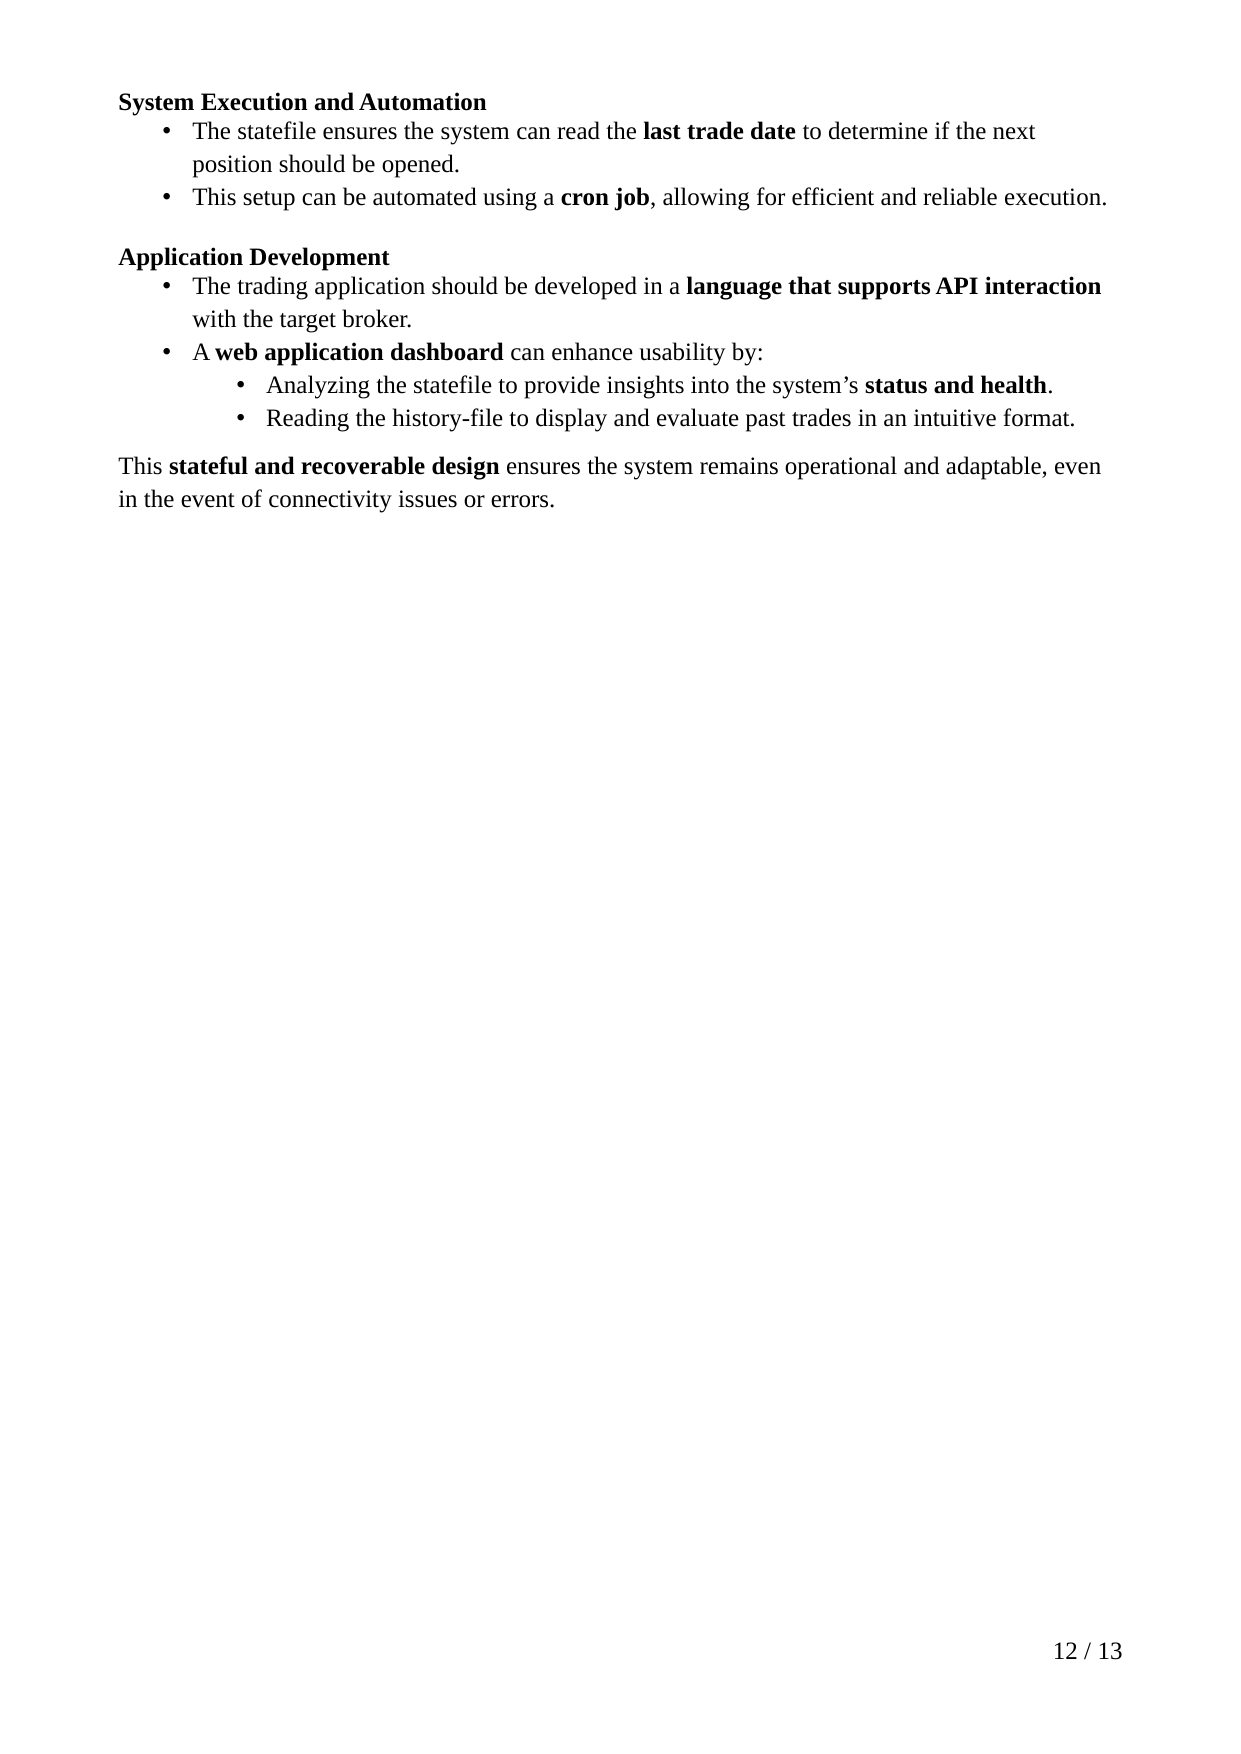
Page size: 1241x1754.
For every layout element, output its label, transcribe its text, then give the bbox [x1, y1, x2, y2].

subtitle Application Development [118, 242, 1122, 271]
list Analyzing the statefile to provide insights into the system’s status and health. [236, 370, 1122, 399]
list The statefile ensures the system can read the last trade date to determine if the next position should be opened. [162, 116, 1122, 178]
list Reading the history-file to display and evaluate past trades in an intuitive format. [236, 403, 1122, 432]
list The trading application should be developed in a language that supports API interaction with the target broker. [162, 271, 1122, 333]
list This setup can be automated using a cron job, allowing for efficient and reliable execution. [162, 182, 1122, 211]
subtitle System Execution and Automation [118, 87, 1122, 116]
list A web application dashboard can enhance usability by: [162, 337, 1122, 366]
text This stateful and recoverable design ensures the system remains operational and adaptable, even in the event of connectivity issues or errors. [118, 451, 1122, 513]
